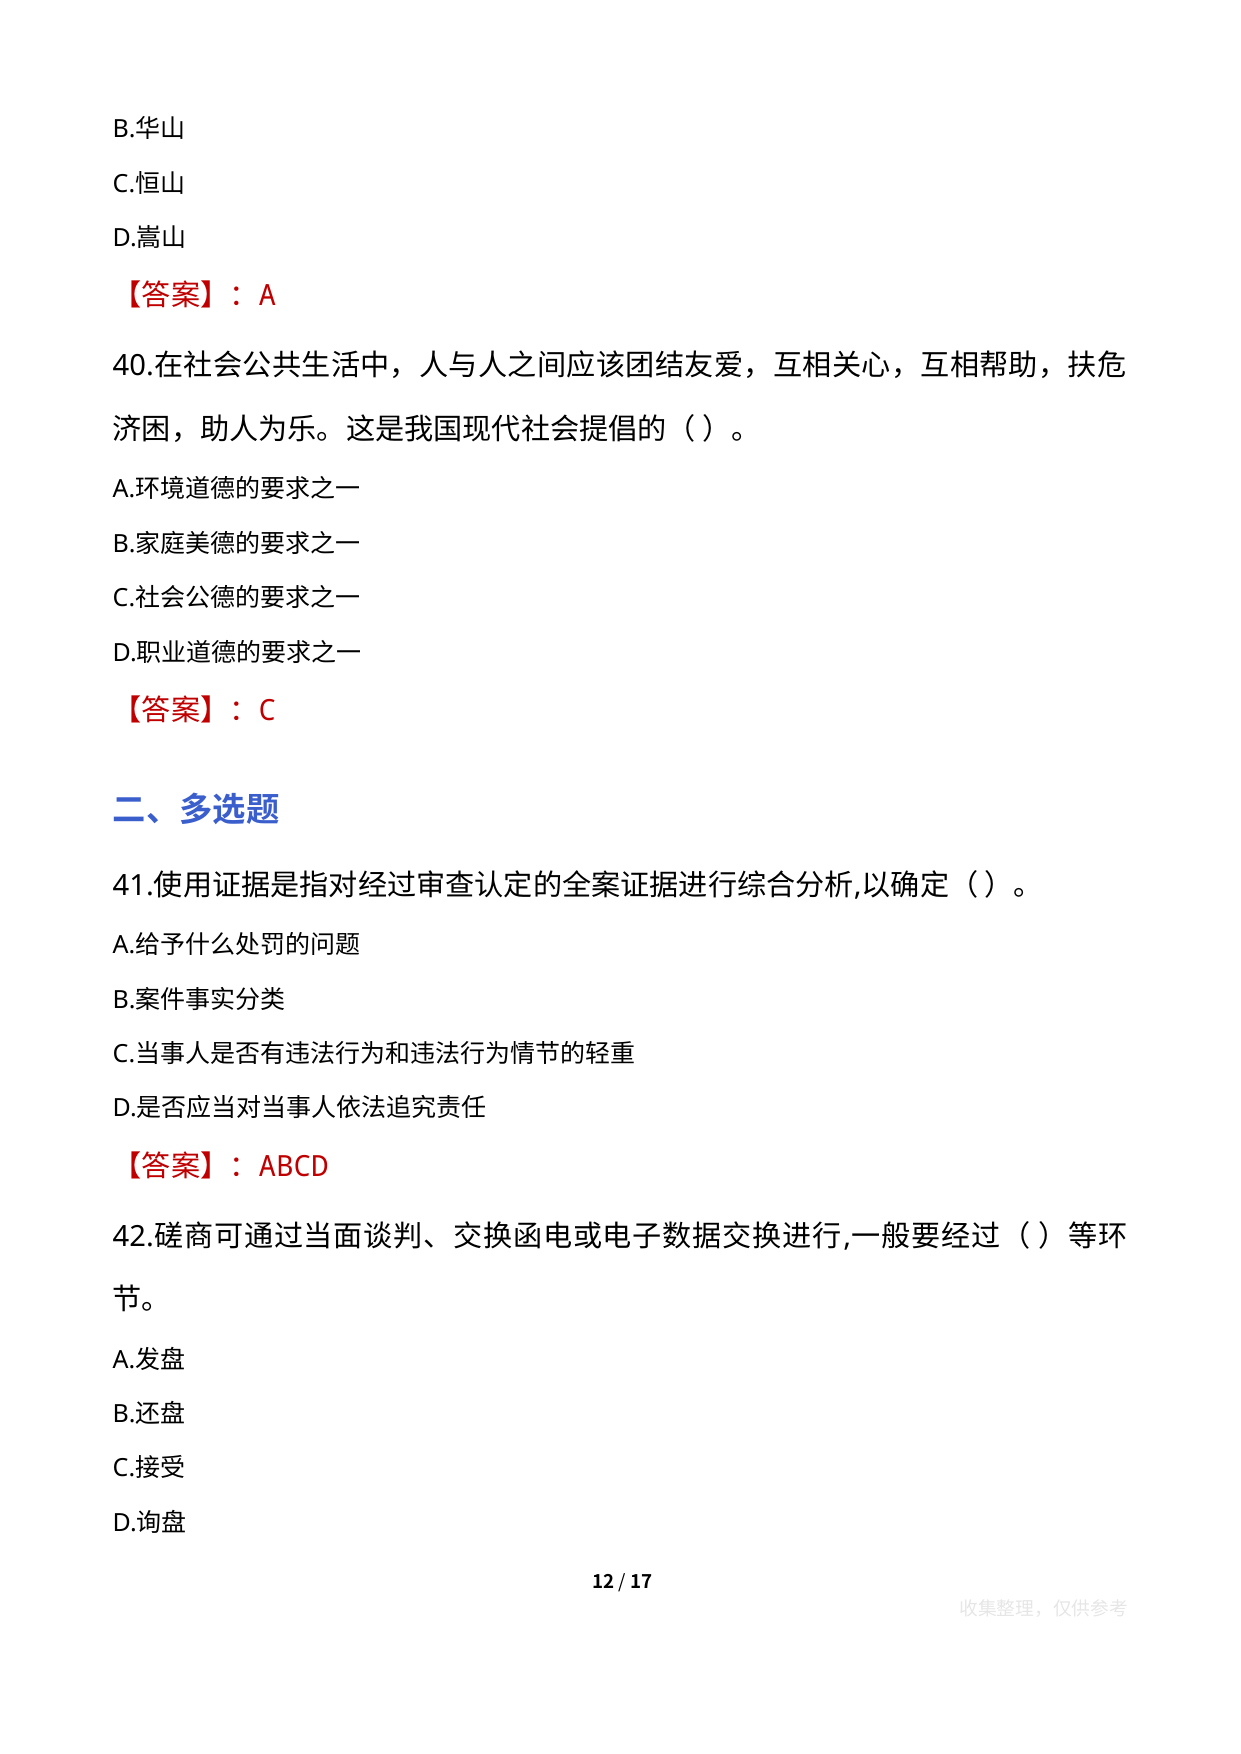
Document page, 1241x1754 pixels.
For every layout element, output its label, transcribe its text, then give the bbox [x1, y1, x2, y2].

text 42.磋商可通过当面谈判、交换函电或电子数据交换进行,一般要经过（ ）等环节。 [112, 1212, 1128, 1318]
text C.恒山 [112, 163, 1128, 199]
text A.环境道德的要求之一 [112, 469, 1128, 505]
text D.是否应当对当事人依法追究责任 [112, 1088, 1128, 1124]
text 【答案】：ABCD [112, 1142, 1128, 1184]
text C.接受 [112, 1448, 1128, 1484]
text D.嵩山 [112, 217, 1128, 254]
text 二、多选题 [112, 782, 1128, 831]
text C.当事人是否有违法行为和违法行为情节的轻重 [112, 1033, 1128, 1070]
text B.还盘 [112, 1393, 1128, 1430]
text D.职业道德的要求之一 [112, 632, 1128, 668]
text C.社会公德的要求之一 [112, 578, 1128, 614]
text 40.在社会公共生活中，人与人之间应该团结友爱，互相关心，互相帮助，扶危济困，助人为乐。这是我国现代社会提倡的（ ）。 [112, 342, 1128, 448]
text A.给予什么处罚的问题 [112, 925, 1128, 961]
text B.家庭美德的要求之一 [112, 523, 1128, 559]
text B.案件事实分类 [112, 979, 1128, 1015]
text 【答案】：C [112, 686, 1128, 729]
text A.发盘 [112, 1339, 1128, 1375]
text B.华山 [112, 109, 1128, 145]
text D.询盘 [112, 1502, 1128, 1538]
text 41.使用证据是指对经过审查认定的全案证据进行综合分析,以确定（ ）。 [112, 861, 1128, 903]
text 【答案】：A [112, 272, 1128, 314]
